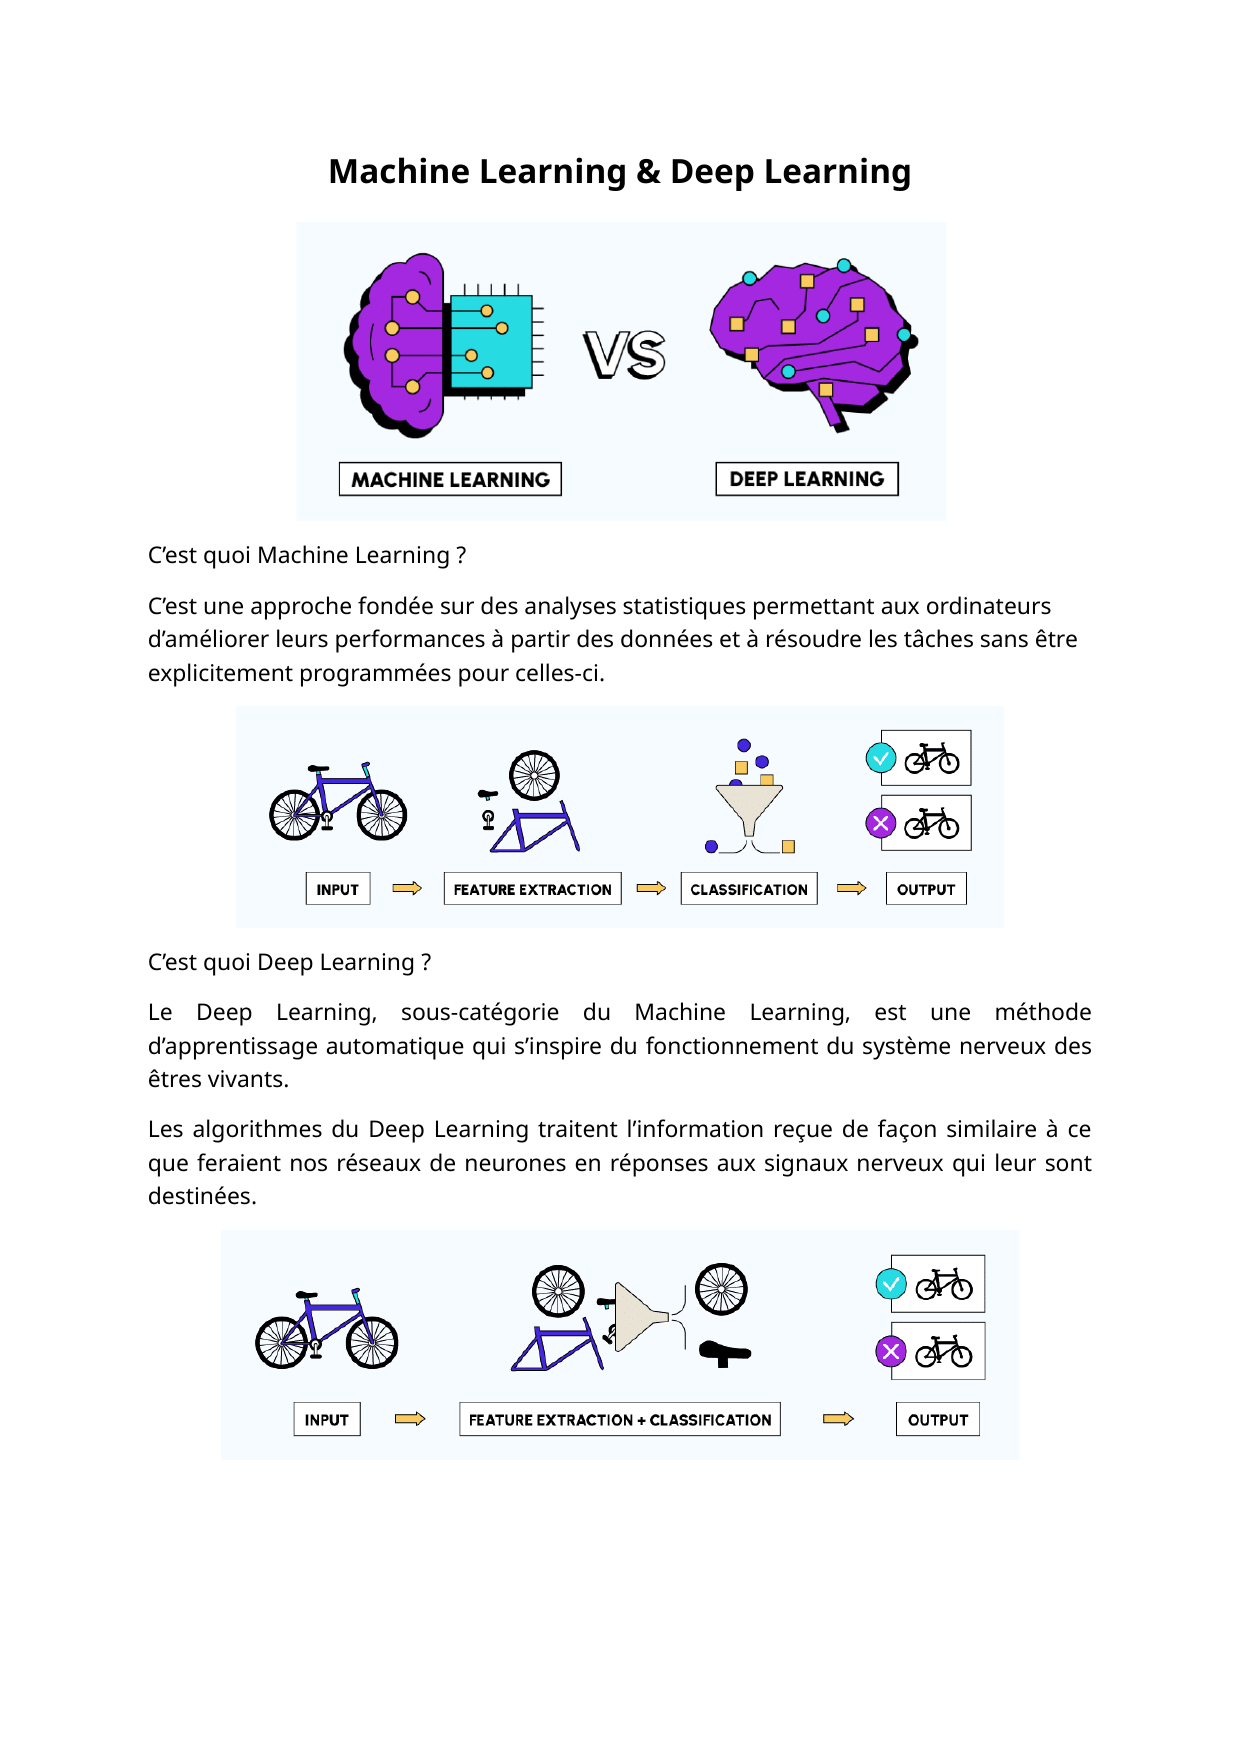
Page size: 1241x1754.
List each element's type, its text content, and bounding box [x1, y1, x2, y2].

text Machine Learning & Deep Learning [148, 148, 1093, 193]
text C’est quoi Machine Learning ? [148, 539, 1093, 571]
text C’est quoi Deep Learning ? [148, 946, 1093, 977]
text C’est une approche fondée sur des analyses statistiques permettant aux ordinateurs d’améliorer leurs performances à partir des données et à résoudre les tâches sans être explicitement programmées pour celles-ci. [148, 589, 1093, 688]
text Les algorithmes du Deep Learning traitent l’information reçue de façon similaire à ce que feraient nos réseaux de neurones en réponses aux signaux nerveux qui leur sont destinées. [148, 1113, 1093, 1211]
text Le Deep Learning, sous-catégorie du Machine Learning, est une méthode d’apprentissage automatique qui s’inspire du fonctionnement du système nerveux des êtres vivants. [148, 996, 1093, 1094]
